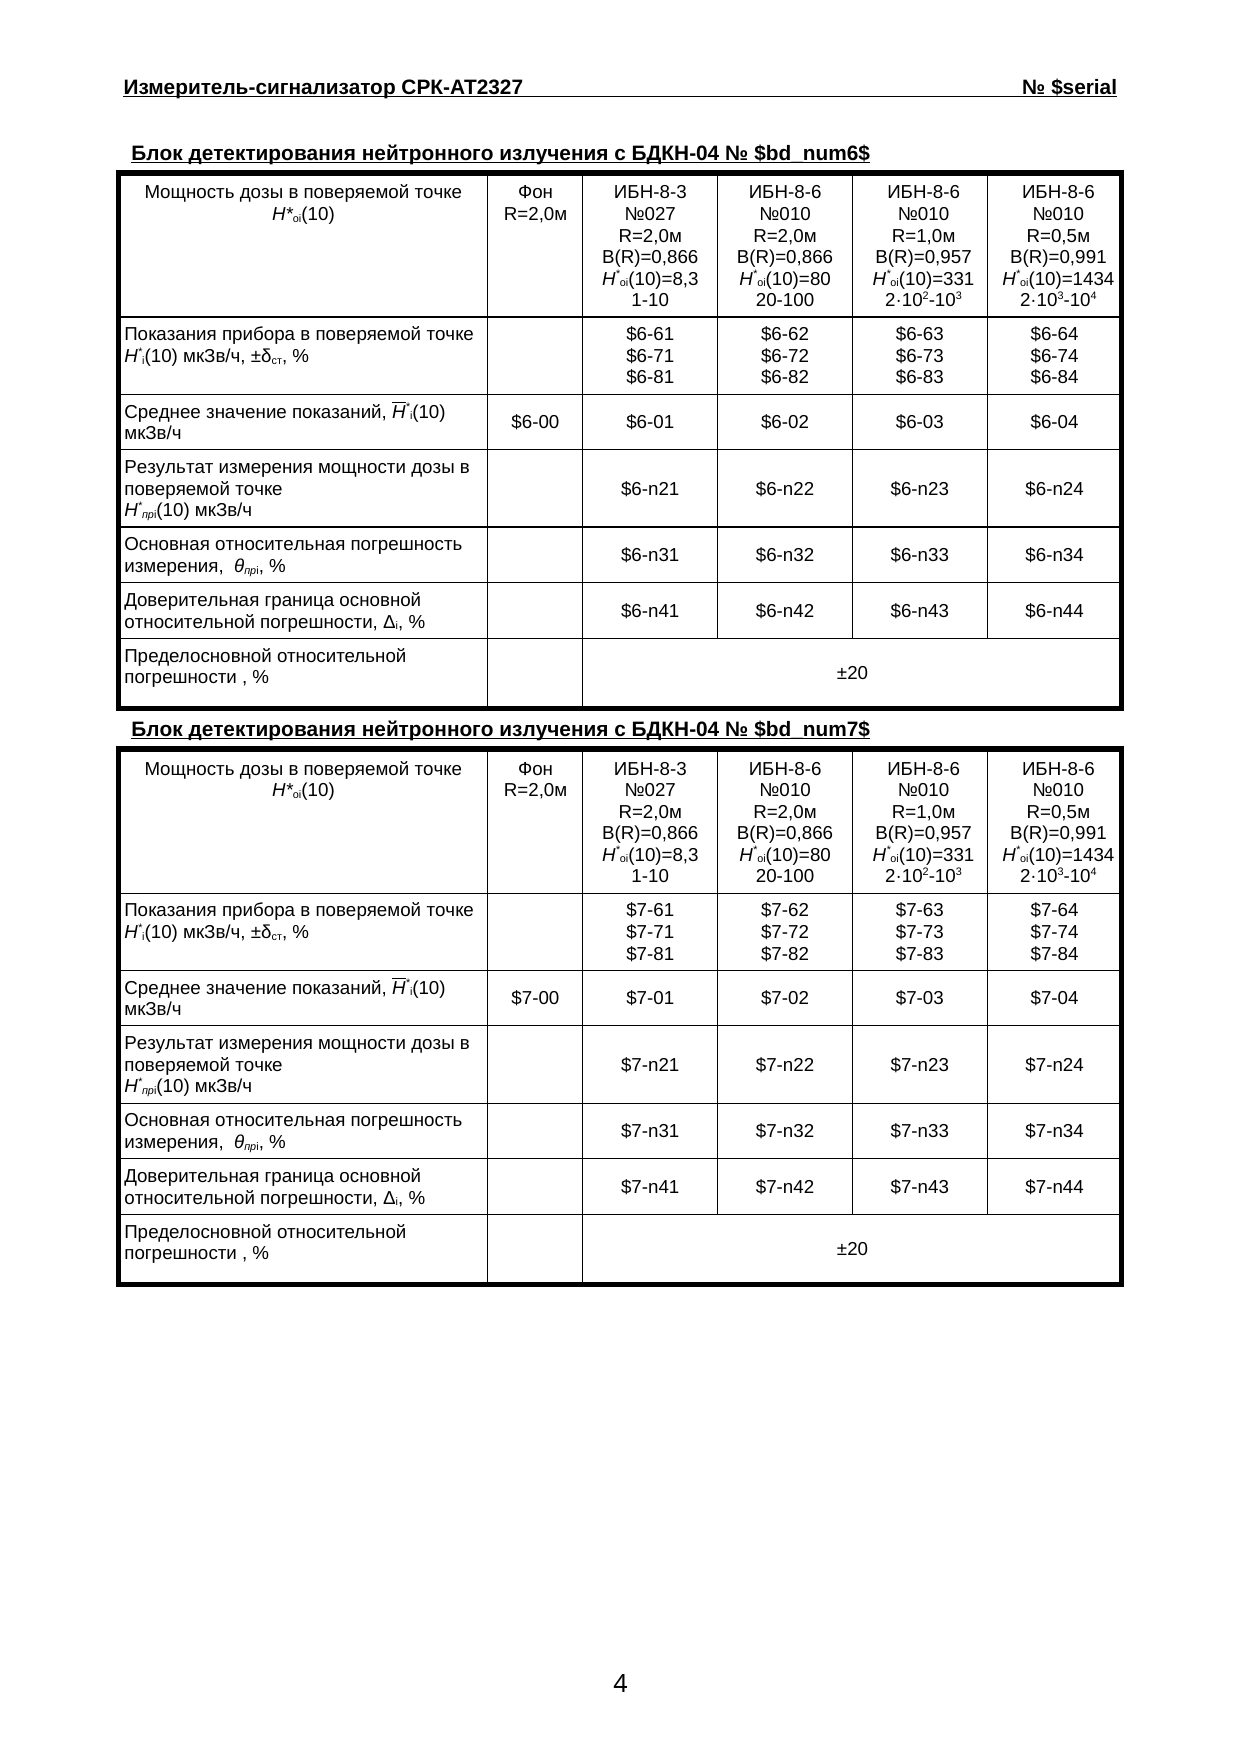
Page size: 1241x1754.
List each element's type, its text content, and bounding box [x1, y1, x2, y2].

table_cell $6-n23 [853, 450, 987, 526]
table_cell ИБН-8-3 №027 R=2,0м B(R)=0,866 H*oi(10)=8,3 1-10 [583, 752, 717, 892]
table_cell Результат измерения мощности дозы в поверяемой точке H*прi(10) мкЗв/ч [121, 1026, 487, 1102]
table_cell Доверительная граница основной относительной погрешности, Δi, % [121, 583, 487, 638]
table_cell Основная относительная погрешность измерения, θпрi, % [121, 1104, 487, 1158]
table_cell ИБН-8-6 №010 R=2,0м B(R)=0,866 H*oi(10)=80 20-100 [718, 176, 852, 316]
table_cell ИБН-8-6 №010 R=0,5м B(R)=0,991 H*oi(10)=1434 2·103-104 [988, 752, 1119, 892]
table_cell $6-63 $6-73 $6-83 [853, 318, 987, 394]
table_cell $6-64 $6-74 $6-84 [988, 318, 1119, 394]
table_cell $6-00 [488, 395, 582, 449]
table_cell $7-03 [853, 971, 987, 1025]
table_cell $6-n22 [718, 450, 852, 526]
table_cell [488, 1215, 582, 1282]
table_cell Результат измерения мощности дозы в поверяемой точке H*прi(10) мкЗв/ч [121, 450, 487, 526]
table_cell $7-n33 [853, 1104, 987, 1158]
table_cell ИБН-8-6 №010 R=1,0м B(R)=0,957 H*oi(10)=331 2·102-103 [853, 176, 987, 316]
table_cell [488, 894, 582, 970]
table_cell $6-03 [853, 395, 987, 449]
table_cell Показания прибора в поверяемой точке H*i(10) мкЗв/ч, ±δст, % [121, 894, 487, 970]
table_cell $7-62 $7-72 $7-82 [718, 894, 852, 970]
table_cell Показания прибора в поверяемой точке H*i(10) мкЗв/ч, ±δст, % [121, 318, 487, 394]
table_cell Фон R=2,0м [488, 752, 582, 892]
table_cell $6-01 [583, 395, 717, 449]
table_cell Пределосновной относительной погрешности , % [121, 1215, 487, 1282]
table_cell $6-n43 [853, 583, 987, 638]
table_cell $6-02 [718, 395, 852, 449]
table_header Блок детектирования нейтронного излучения с БДКН-04 № $bd_num6$ [118, 135, 1122, 170]
table_cell ИБН-8-3 №027 R=2,0м B(R)=0,866 H*oi(10)=8,3 1-10 [583, 176, 717, 316]
table_cell $7-n23 [853, 1026, 987, 1102]
table_cell $6-n33 [853, 528, 987, 582]
table_cell $7-64 $7-74 $7-84 [988, 894, 1119, 970]
table_cell $6-n34 [988, 528, 1119, 582]
table_cell $6-n32 [718, 528, 852, 582]
table_cell ИБН-8-6 №010 R=1,0м B(R)=0,957 H*oi(10)=331 2·102-103 [853, 752, 987, 892]
table_cell [488, 1026, 582, 1102]
table_cell [488, 1159, 582, 1214]
table_cell $7-63 $7-73 $7-83 [853, 894, 987, 970]
table_cell Пределосновной относительной погрешности , % [121, 639, 487, 706]
table_cell $7-n42 [718, 1159, 852, 1214]
table_cell Среднее значение показаний, H*i(10) мкЗв/ч [121, 395, 487, 449]
table_cell $7-61 $7-71 $7-81 [583, 894, 717, 970]
table_cell [488, 318, 582, 394]
table_cell $7-01 [583, 971, 717, 1025]
table_cell $6-n41 [583, 583, 717, 638]
table_cell $7-04 [988, 971, 1119, 1025]
table_cell Мощность дозы в поверяемой точке H*oi(10) [121, 752, 487, 892]
table_cell ±20 [583, 639, 1119, 706]
table_cell $7-00 [488, 971, 582, 1025]
table_cell $6-n24 [988, 450, 1119, 526]
table_cell $7-n43 [853, 1159, 987, 1214]
table_cell Основная относительная погрешность измерения, θпрi, % [121, 528, 487, 582]
table_cell Фон R=2,0м [488, 176, 582, 316]
table_cell $6-61 $6-71 $6-81 [583, 318, 717, 394]
table_cell ±20 [583, 1215, 1119, 1282]
table_cell $6-n44 [988, 583, 1119, 638]
table_header Блок детектирования нейтронного излучения с БДКН-04 № $bd_num7$ [118, 711, 1122, 746]
table_cell $6-n31 [583, 528, 717, 582]
table_cell $7-n41 [583, 1159, 717, 1214]
table_cell ИБН-8-6 №010 R=2,0м B(R)=0,866 H*oi(10)=80 20-100 [718, 752, 852, 892]
table_cell [488, 1104, 582, 1158]
table_cell Доверительная граница основной относительной погрешности, Δi, % [121, 1159, 487, 1214]
table_cell $7-n31 [583, 1104, 717, 1158]
table_cell Мощность дозы в поверяемой точке H*oi(10) [121, 176, 487, 316]
table_cell [488, 639, 582, 706]
table_cell $7-n32 [718, 1104, 852, 1158]
table_cell $6-n42 [718, 583, 852, 638]
table_cell [488, 528, 582, 582]
table_cell $7-n34 [988, 1104, 1119, 1158]
table_cell $7-n24 [988, 1026, 1119, 1102]
table_cell $7-n21 [583, 1026, 717, 1102]
table_cell $6-62 $6-72 $6-82 [718, 318, 852, 394]
table_cell [488, 450, 582, 526]
table_cell [488, 583, 582, 638]
table_cell $7-n22 [718, 1026, 852, 1102]
table_cell $7-n44 [988, 1159, 1119, 1214]
table_cell $6-04 [988, 395, 1119, 449]
table_cell Среднее значение показаний, H*i(10) мкЗв/ч [121, 971, 487, 1025]
table_cell $7-02 [718, 971, 852, 1025]
table_cell ИБН-8-6 №010 R=0,5м B(R)=0,991 H*oi(10)=1434 2·103-104 [988, 176, 1119, 316]
table_cell $6-n21 [583, 450, 717, 526]
